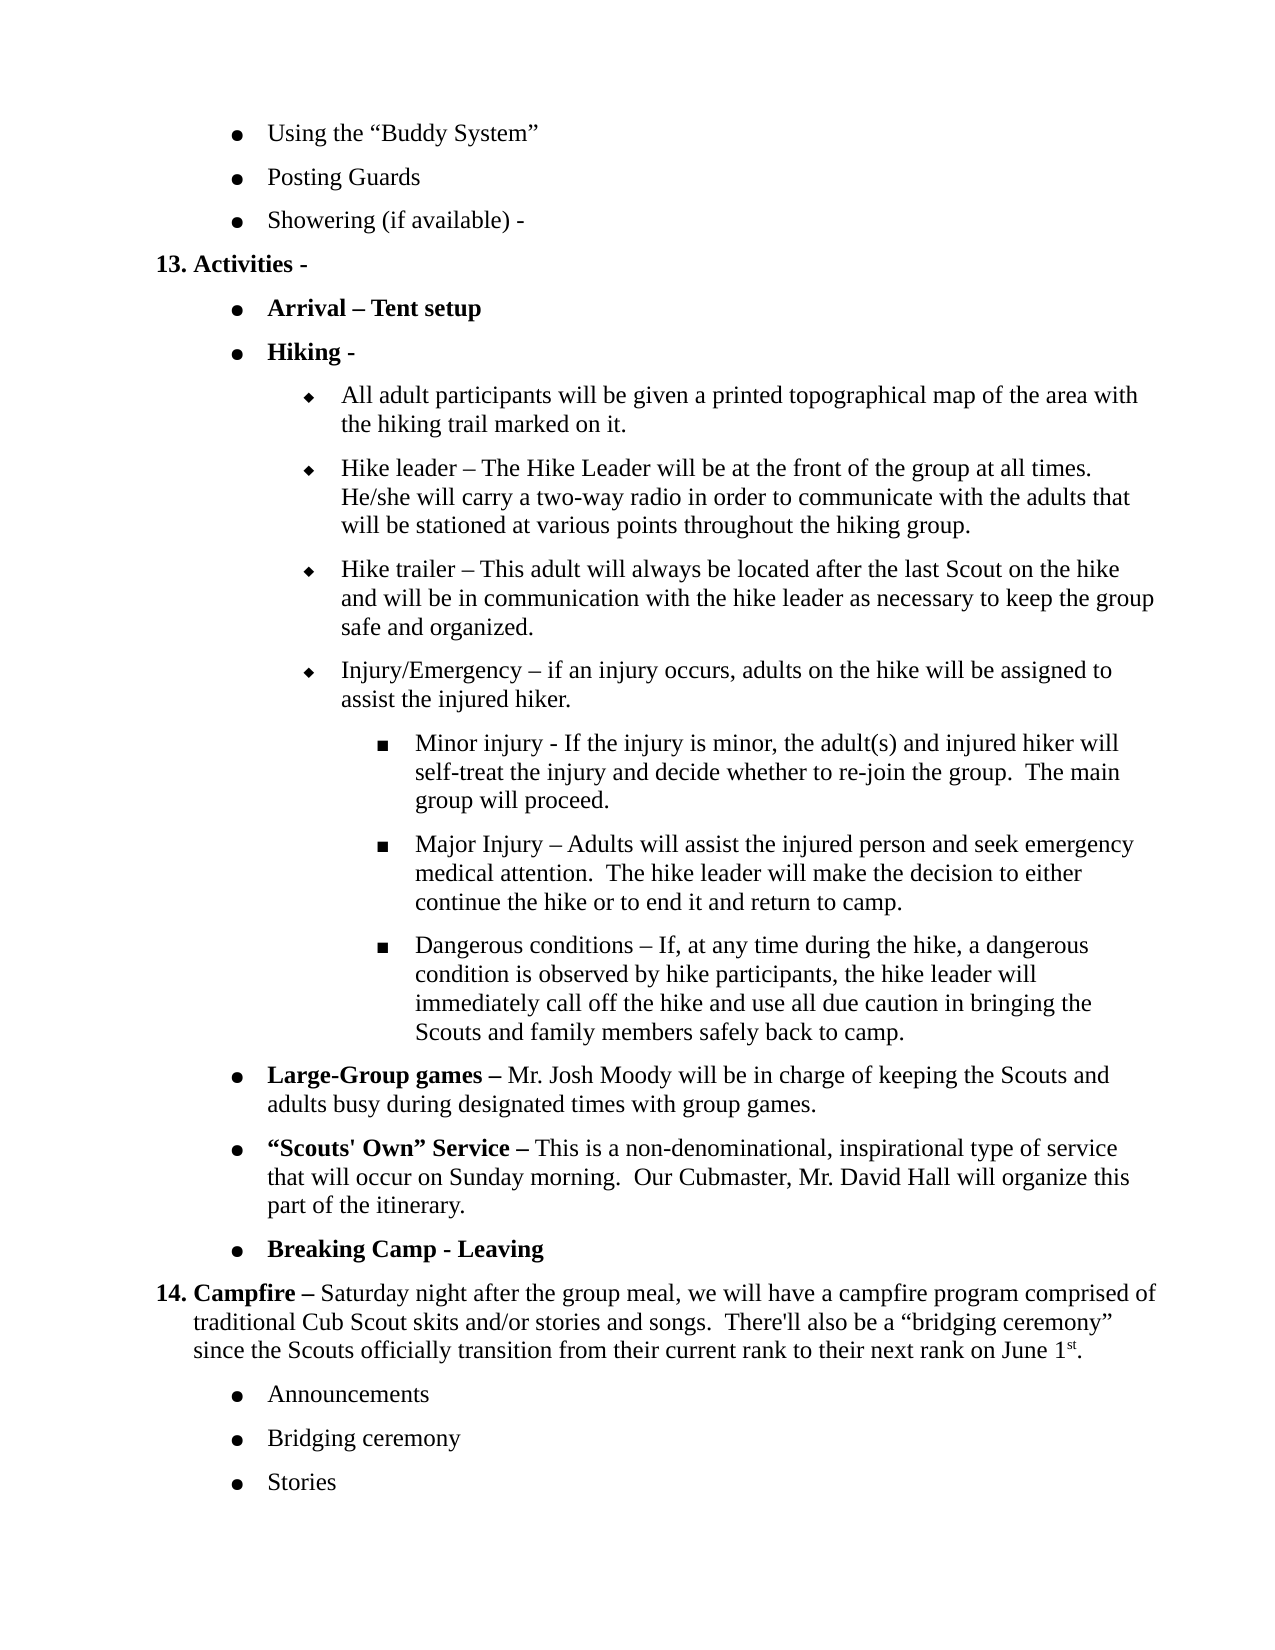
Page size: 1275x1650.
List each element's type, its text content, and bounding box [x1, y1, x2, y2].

list Announcements [229, 1379, 1157, 1408]
list All adult participants will be given a printed topographical map of the area with the hiking trail marked on it. [303, 381, 1157, 438]
list Major Injury – Adults will assist the injured person and seek emergency medical attention. The hike leader will make the decision to either continue the hike or to end it and return to camp. [377, 829, 1157, 916]
list Bridging ceremony [229, 1423, 1157, 1452]
list Activities - [156, 249, 1157, 278]
list Large-Group games – Mr. Josh Moody will be in charge of keeping the Scouts and adults busy during designated times with group games. [229, 1061, 1157, 1118]
list Stories [229, 1467, 1157, 1496]
list “Scouts' Own” Service – This is a non-denominational, inspirational type of service that will occur on Sunday morning. Our Cubmaster, Mr. David Hall will organize this part of the itinerary. [229, 1133, 1157, 1219]
list Posting Guards [229, 162, 1157, 191]
list Injury/Emergency – if an injury occurs, adults on the hike will be assigned to assist the injured hiker. [303, 656, 1157, 713]
list Using the “Buddy System” [229, 118, 1157, 147]
list Hiking - [229, 337, 1157, 366]
list Dangerous conditions – If, at any time during the hike, a dangerous condition is observed by hike participants, the hike leader will immediately call off the hike and use all due caution in bringing the Scouts and family members safely back to camp. [377, 931, 1157, 1046]
list Hike leader – The Hike Leader will be at the front of the group at all times. He/she will carry a two-way radio in order to communicate with the adults that will be stationed at various points throughout the hiking group. [303, 453, 1157, 539]
list Minor injury - If the injury is minor, the adult(s) and injured hiker will self-treat the injury and decide whether to re-join the group. The main group will proceed. [377, 728, 1157, 814]
list Arrival – Tent setup [229, 293, 1157, 322]
list Breaking Camp - Leaving [229, 1234, 1157, 1263]
list Showering (if available) - [229, 206, 1157, 234]
list Campfire – Saturday night after the group meal, we will have a campfire program comprised of traditional Cub Scout skits and/or stories and songs. There'll also be a “bridging ceremony” since the Scouts officially transition from their current rank to their next rank on June 1st. [156, 1278, 1157, 1364]
list Hike trailer – This adult will always be located after the last Scout on the hike and will be in communication with the hike leader as necessary to keep the group safe and organized. [303, 554, 1157, 641]
